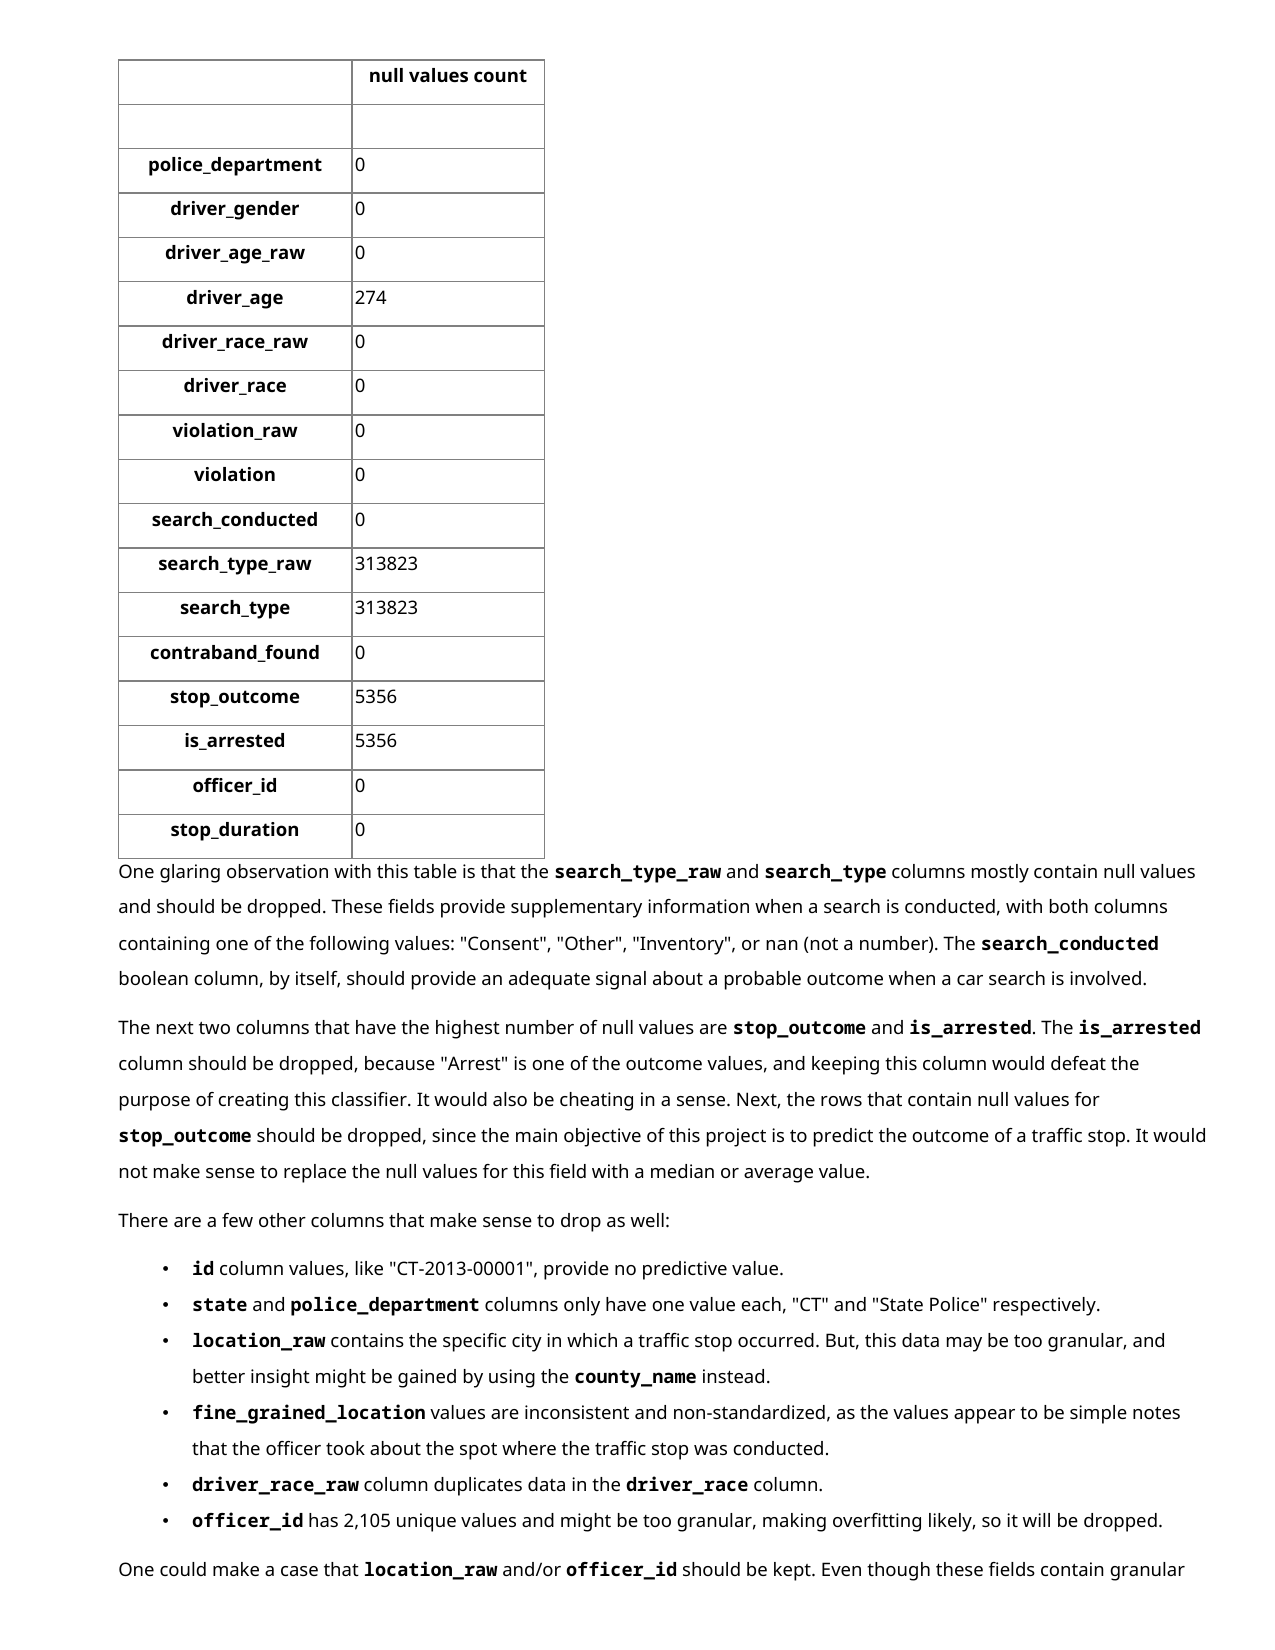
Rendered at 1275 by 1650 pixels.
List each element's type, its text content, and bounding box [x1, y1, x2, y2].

table_cell 274 [353, 282, 544, 325]
text The next two columns that have the highest number of null values are stop_outcome and is_arrested. The is_arrested column should be dropped, because "Arrest" is one of the outcome values, and keeping this column would defeat the purpose of creating this classifier. It would also be cheating in a sense. Next, the rows that contain null values for stop_outcome should be dropped, since the main objective of this project is to predict the outcome of a traffic stop. It would not make sense to replace the null values for this field with a median or average value. [118, 1015, 1216, 1184]
table_header [119, 61, 351, 103]
table_cell driver_gender [119, 194, 351, 237]
table_cell driver_age [119, 282, 351, 325]
table_cell search_conducted [119, 504, 351, 547]
table_cell police_department [119, 149, 351, 192]
table_cell is_arrested [119, 726, 351, 769]
table_cell 313823 [353, 549, 544, 592]
table_cell 0 [353, 504, 544, 547]
table_cell driver_age_raw [119, 238, 351, 281]
table_cell [353, 105, 544, 148]
table_cell 0 [353, 327, 544, 370]
list officer_id has 2,105 unique values and might be too granular, making overfitting likely, so it will be dropped. [162, 1508, 1216, 1533]
list driver_race_raw column duplicates data in the driver_race column. [162, 1472, 1216, 1497]
table_cell 0 [353, 460, 544, 503]
table_cell search_type [119, 593, 351, 636]
table_cell 0 [353, 371, 544, 414]
table_cell 313823 [353, 593, 544, 636]
table_cell contraband_found [119, 637, 351, 680]
table_cell 5356 [353, 726, 544, 769]
table_cell violation [119, 460, 351, 503]
table_cell driver_race_raw [119, 327, 351, 370]
table_cell 0 [353, 637, 544, 680]
table_cell search_type_raw [119, 549, 351, 592]
table_cell 5356 [353, 682, 544, 725]
table_cell 0 [353, 149, 544, 192]
table_cell [119, 105, 351, 148]
table_cell stop_duration [119, 815, 351, 858]
text One glaring observation with this table is that the search_type_raw and search_type columns mostly contain null values and should be dropped. These fields provide supplementary information when a search is conducted, with both columns containing one of the following values: "Consent", "Other", "Inventory", or nan (not a number). The search_conducted boolean column, by itself, should provide an adequate signal about a probable outcome when a car search is involved. [118, 858, 1216, 991]
list id column values, like "CT-2013-00001", provide no predictive value. [162, 1256, 1216, 1281]
table_cell stop_outcome [119, 682, 351, 725]
text One could make a case that location_raw and/or officer_id should be kept. Even though these fields contain granular [118, 1556, 1216, 1582]
table_cell violation_raw [119, 416, 351, 458]
list fine_grained_location values are inconsistent and non-standardized, as the values appear to be simple notes that the officer took about the spot where the traffic stop was conducted. [162, 1400, 1216, 1461]
list location_raw contains the specific city in which a traffic stop occurred. But, this data may be too granular, and better insight might be gained by using the county_name instead. [162, 1328, 1216, 1389]
table_cell 0 [353, 194, 544, 237]
table_cell 0 [353, 416, 544, 458]
table_cell officer_id [119, 771, 351, 813]
table_cell 0 [353, 815, 544, 858]
list state and police_department columns only have one value each, "CT" and "State Police" respectively. [162, 1292, 1216, 1317]
table_cell 0 [353, 771, 544, 813]
text There are a few other columns that make sense to drop as well: [118, 1207, 1216, 1233]
table_header null values count [353, 61, 544, 103]
table_cell driver_race [119, 371, 351, 414]
table_cell 0 [353, 238, 544, 281]
